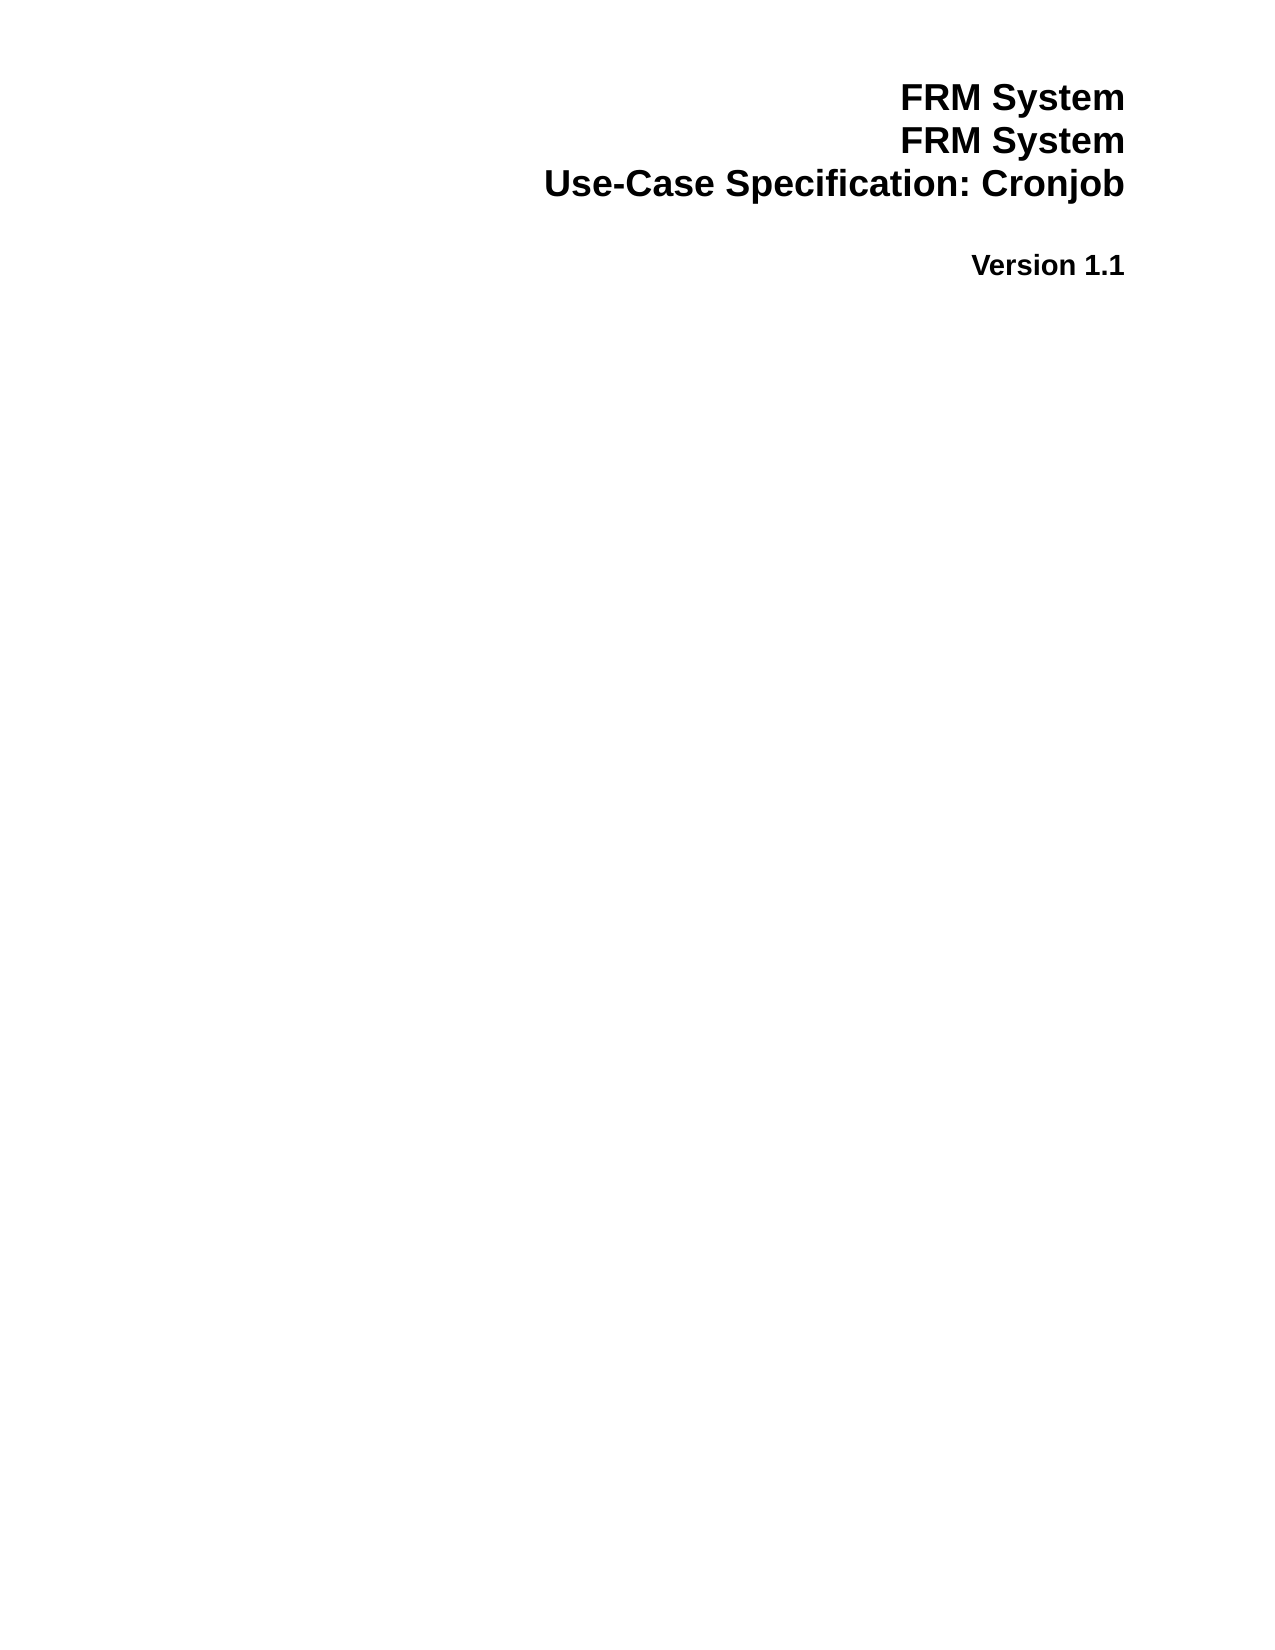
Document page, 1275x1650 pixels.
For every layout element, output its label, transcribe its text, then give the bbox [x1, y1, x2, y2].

text FRM System [150, 118, 1125, 161]
text Version 1.1 [150, 247, 1125, 281]
text Use-Case Specification: Check for unconfirmed users [150, 161, 1125, 204]
